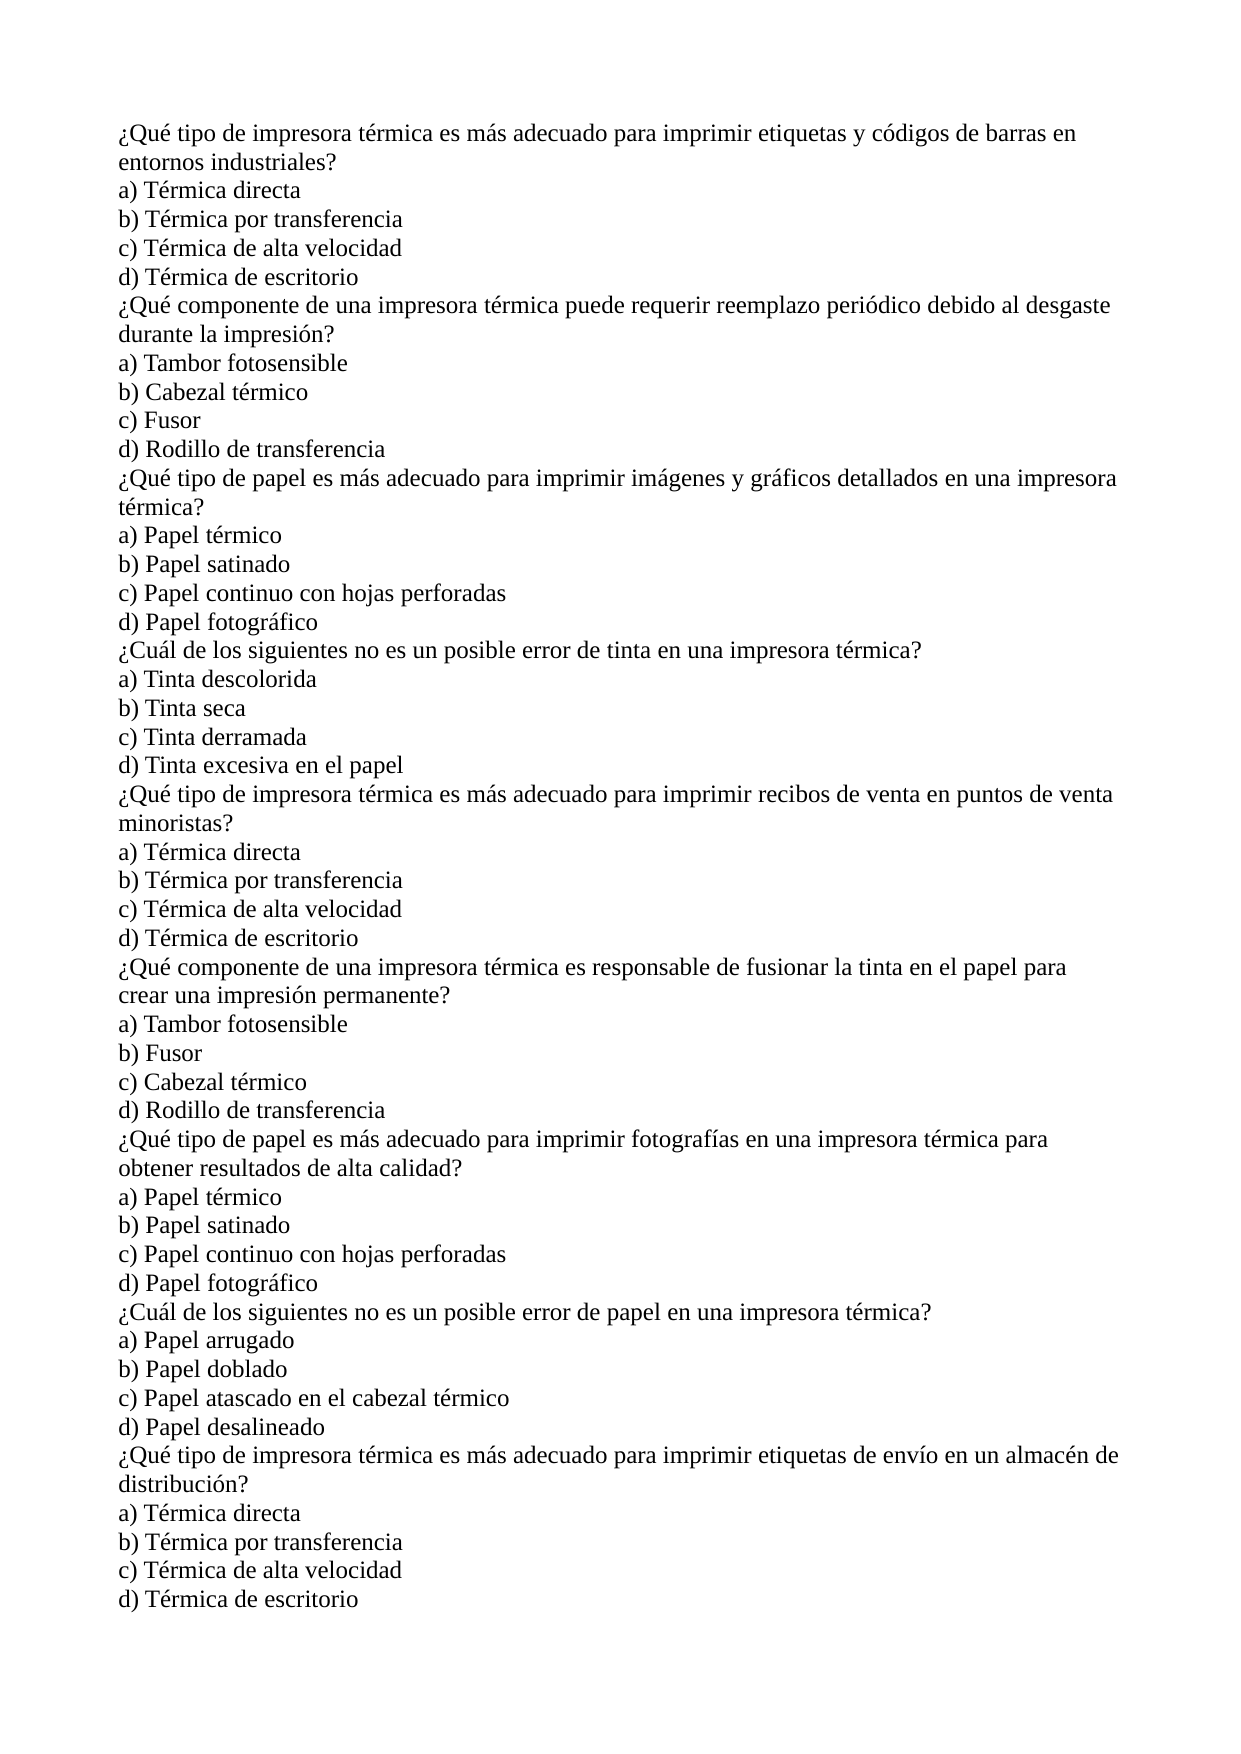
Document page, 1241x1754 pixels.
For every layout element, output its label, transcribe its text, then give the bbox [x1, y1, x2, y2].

text d) Rodillo de transferencia [118, 1096, 1122, 1124]
text c) Cabezal térmico [118, 1067, 1122, 1096]
text a) Térmica directa [118, 176, 1122, 204]
text d) Papel desalineado [118, 1412, 1122, 1441]
text d) Térmica de escritorio [118, 923, 1122, 952]
text a) Tambor fotosensible [118, 1009, 1122, 1038]
text ¿Qué tipo de papel es más adecuado para imprimir fotografías en una impresora térmica para obtener resultados de alta calidad? [118, 1124, 1122, 1182]
text b) Fusor [118, 1038, 1122, 1067]
text c) Térmica de alta velocidad [118, 1556, 1122, 1584]
text ¿Qué componente de una impresora térmica puede requerir reemplazo periódico debido al desgaste durante la impresión? [118, 291, 1122, 348]
text b) Térmica por transferencia [118, 1527, 1122, 1556]
text d) Térmica de escritorio [118, 262, 1122, 291]
text ¿Cuál de los siguientes no es un posible error de papel en una impresora térmica? [118, 1297, 1122, 1326]
text b) Térmica por transferencia [118, 866, 1122, 894]
text ¿Qué componente de una impresora térmica es responsable de fusionar la tinta en el papel para crear una impresión permanente? [118, 952, 1122, 1009]
text ¿Cuál de los siguientes no es un posible error de tinta en una impresora térmica? [118, 636, 1122, 664]
text a) Papel térmico [118, 1182, 1122, 1211]
text a) Tinta descolorida [118, 664, 1122, 693]
text c) Papel continuo con hojas perforadas [118, 1239, 1122, 1268]
text d) Térmica de escritorio [118, 1584, 1122, 1613]
text ¿Qué tipo de papel es más adecuado para imprimir imágenes y gráficos detallados en una impresora térmica? [118, 463, 1122, 521]
text b) Papel doblado [118, 1354, 1122, 1383]
text c) Tinta derramada [118, 722, 1122, 751]
text ¿Qué tipo de impresora térmica es más adecuado para imprimir etiquetas y códigos de barras en entornos industriales? [118, 118, 1122, 176]
text c) Papel atascado en el cabezal térmico [118, 1383, 1122, 1412]
text b) Térmica por transferencia [118, 204, 1122, 233]
text d) Rodillo de transferencia [118, 434, 1122, 463]
text a) Tambor fotosensible [118, 348, 1122, 377]
text c) Térmica de alta velocidad [118, 894, 1122, 923]
text d) Papel fotográfico [118, 607, 1122, 636]
text d) Tinta excesiva en el papel [118, 751, 1122, 779]
text a) Papel térmico [118, 521, 1122, 549]
text ¿Qué tipo de impresora térmica es más adecuado para imprimir etiquetas de envío en un almacén de distribución? [118, 1441, 1122, 1498]
text c) Térmica de alta velocidad [118, 233, 1122, 262]
text a) Térmica directa [118, 1498, 1122, 1527]
text b) Papel satinado [118, 549, 1122, 578]
text c) Fusor [118, 406, 1122, 434]
text b) Papel satinado [118, 1211, 1122, 1239]
text c) Papel continuo con hojas perforadas [118, 578, 1122, 607]
text b) Tinta seca [118, 693, 1122, 722]
text a) Papel arrugado [118, 1326, 1122, 1354]
text a) Térmica directa [118, 837, 1122, 866]
text ¿Qué tipo de impresora térmica es más adecuado para imprimir recibos de venta en puntos de venta minoristas? [118, 779, 1122, 837]
text b) Cabezal térmico [118, 377, 1122, 406]
text d) Papel fotográfico [118, 1268, 1122, 1297]
